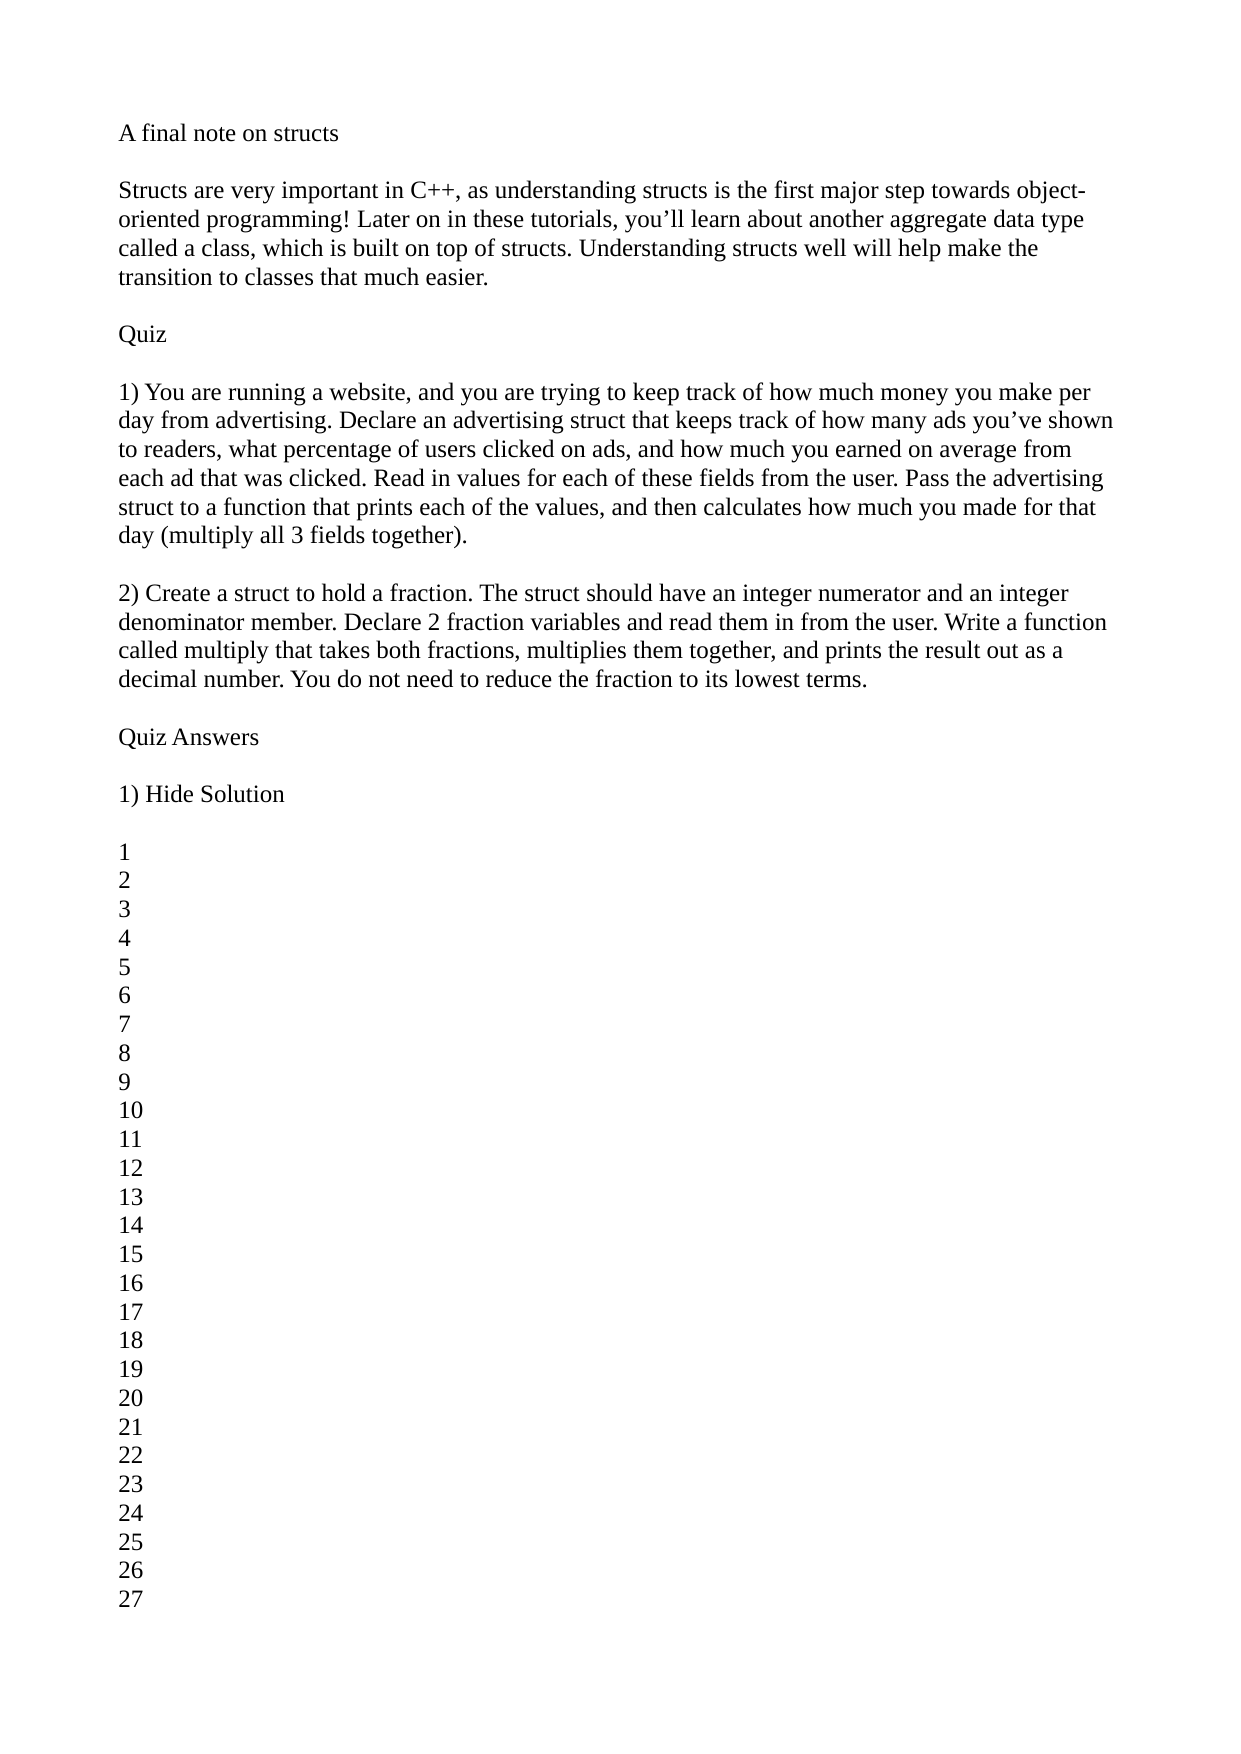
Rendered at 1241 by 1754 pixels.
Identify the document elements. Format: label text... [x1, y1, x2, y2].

text 12 [118, 1153, 1122, 1182]
text Quiz [118, 319, 1122, 348]
text 1) Hide Solution [118, 779, 1122, 808]
text 6 [118, 981, 1122, 1009]
text 7 [118, 1009, 1122, 1038]
text 2) Create a struct to hold a fraction. The struct should have an integer numerator and an integer denominator member. Declare 2 fraction variables and read them in from the user. Write a function called multiply that takes both fractions, multiplies them together, and prints the result out as a decimal number. You do not need to reduce the fraction to its lowest terms. [118, 578, 1122, 693]
text 22 [118, 1441, 1122, 1469]
text 2 [118, 866, 1122, 894]
text 18 [118, 1326, 1122, 1354]
text 19 [118, 1354, 1122, 1383]
text Quiz Answers [118, 722, 1122, 751]
text 24 [118, 1498, 1122, 1527]
text 1) You are running a website, and you are trying to keep track of how much money you make per day from advertising. Declare an advertising struct that keeps track of how many ads you’ve shown to readers, what percentage of users clicked on ads, and how much you earned on average from each ad that was clicked. Read in values for each of these fields from the user. Pass the advertising struct to a function that prints each of the values, and then calculates how much you made for that day (multiply all 3 fields together). [118, 377, 1122, 549]
text 15 [118, 1239, 1122, 1268]
text 10 [118, 1096, 1122, 1124]
text 17 [118, 1297, 1122, 1326]
text 27 [118, 1584, 1122, 1613]
text 25 [118, 1527, 1122, 1556]
text 21 [118, 1412, 1122, 1441]
text 23 [118, 1469, 1122, 1498]
text A final note on structs [118, 118, 1122, 147]
text 5 [118, 952, 1122, 981]
text 3 [118, 894, 1122, 923]
text 14 [118, 1211, 1122, 1239]
text 4 [118, 923, 1122, 952]
text 26 [118, 1556, 1122, 1584]
text 11 [118, 1124, 1122, 1153]
text 16 [118, 1268, 1122, 1297]
text Structs are very important in C++, as understanding structs is the first major step towards object-oriented programming! Later on in these tutorials, you’ll learn about another aggregate data type called a class, which is built on top of structs. Understanding structs well will help make the transition to classes that much easier. [118, 176, 1122, 291]
text 8 [118, 1038, 1122, 1067]
text 1 [118, 837, 1122, 866]
text 13 [118, 1182, 1122, 1211]
text 20 [118, 1383, 1122, 1412]
text 9 [118, 1067, 1122, 1096]
